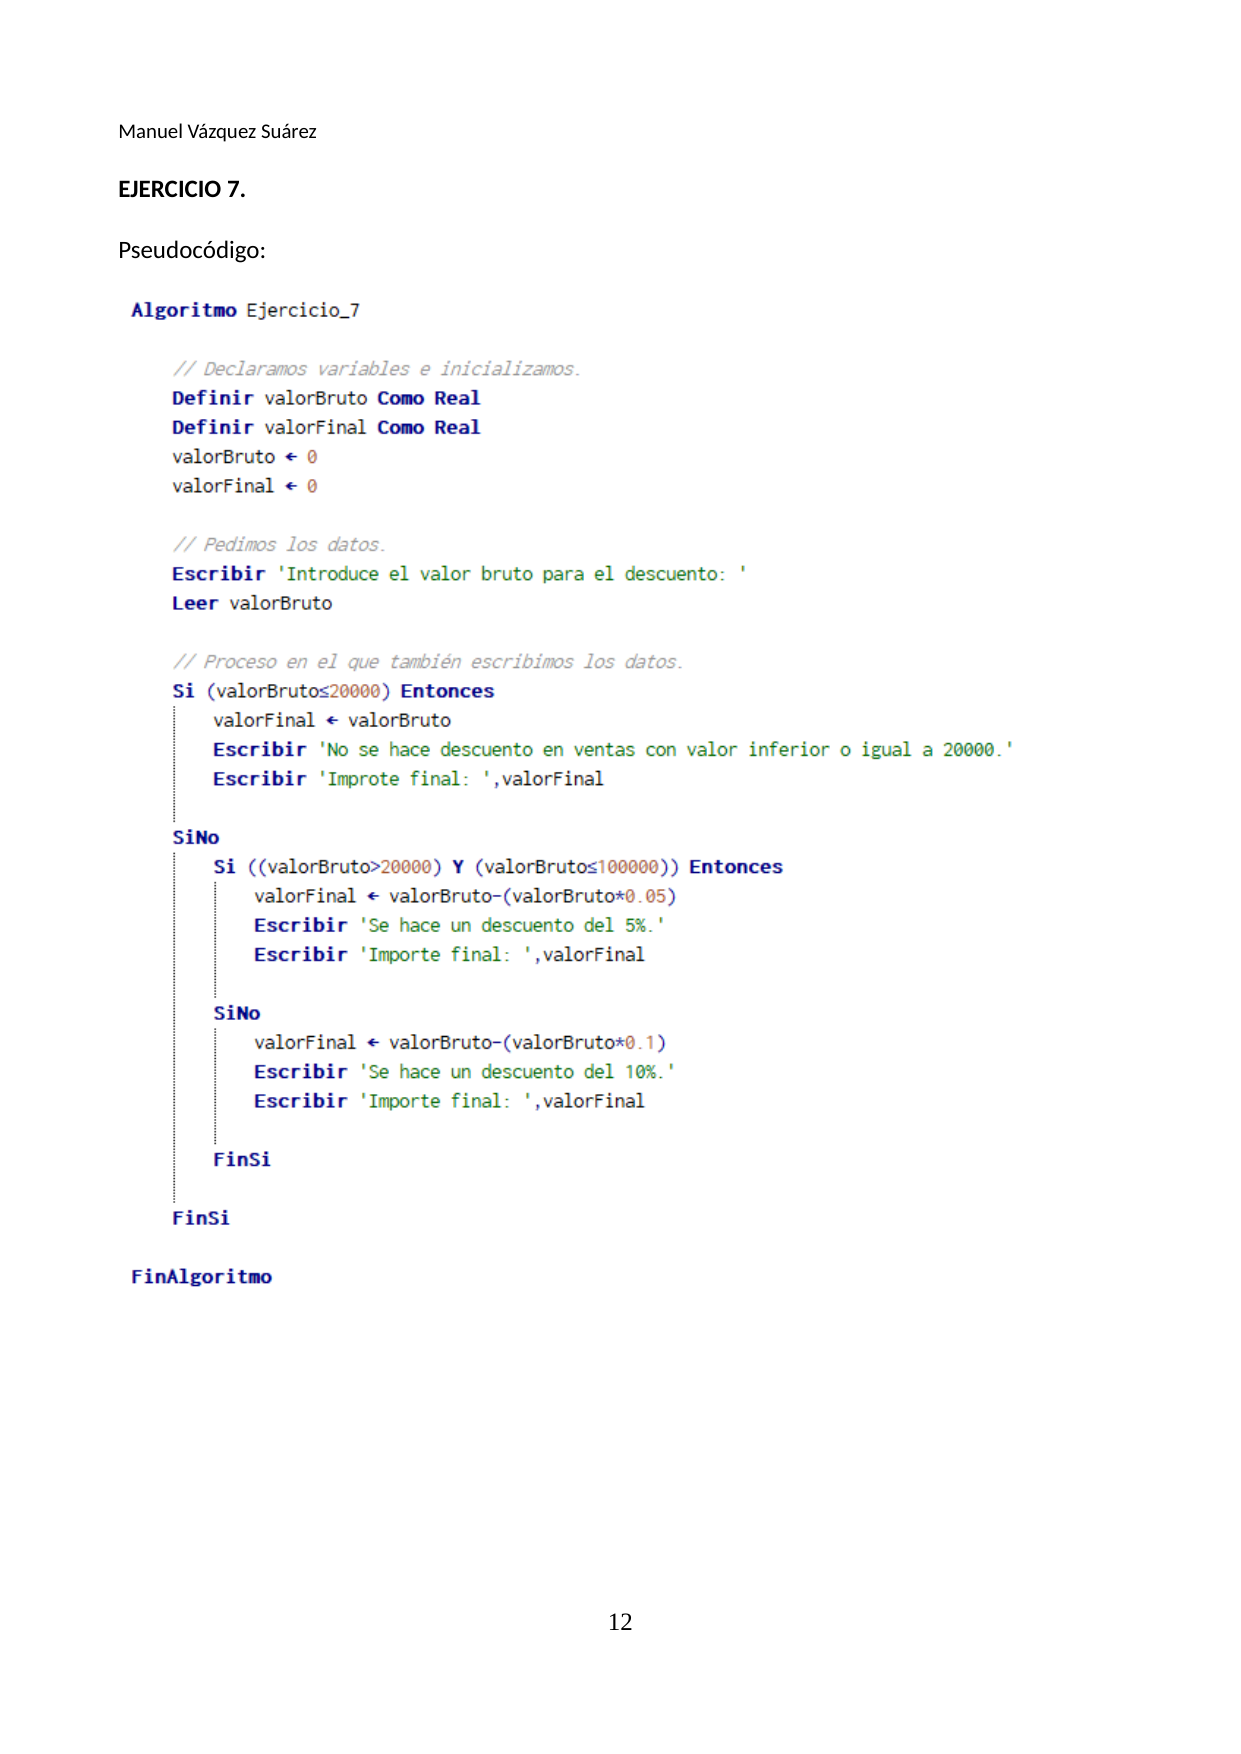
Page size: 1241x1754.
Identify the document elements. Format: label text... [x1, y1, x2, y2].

text EJERCICIO 7. [118, 173, 1122, 203]
picture [118, 295, 1123, 1304]
text Pseudocódigo: [118, 234, 1122, 264]
